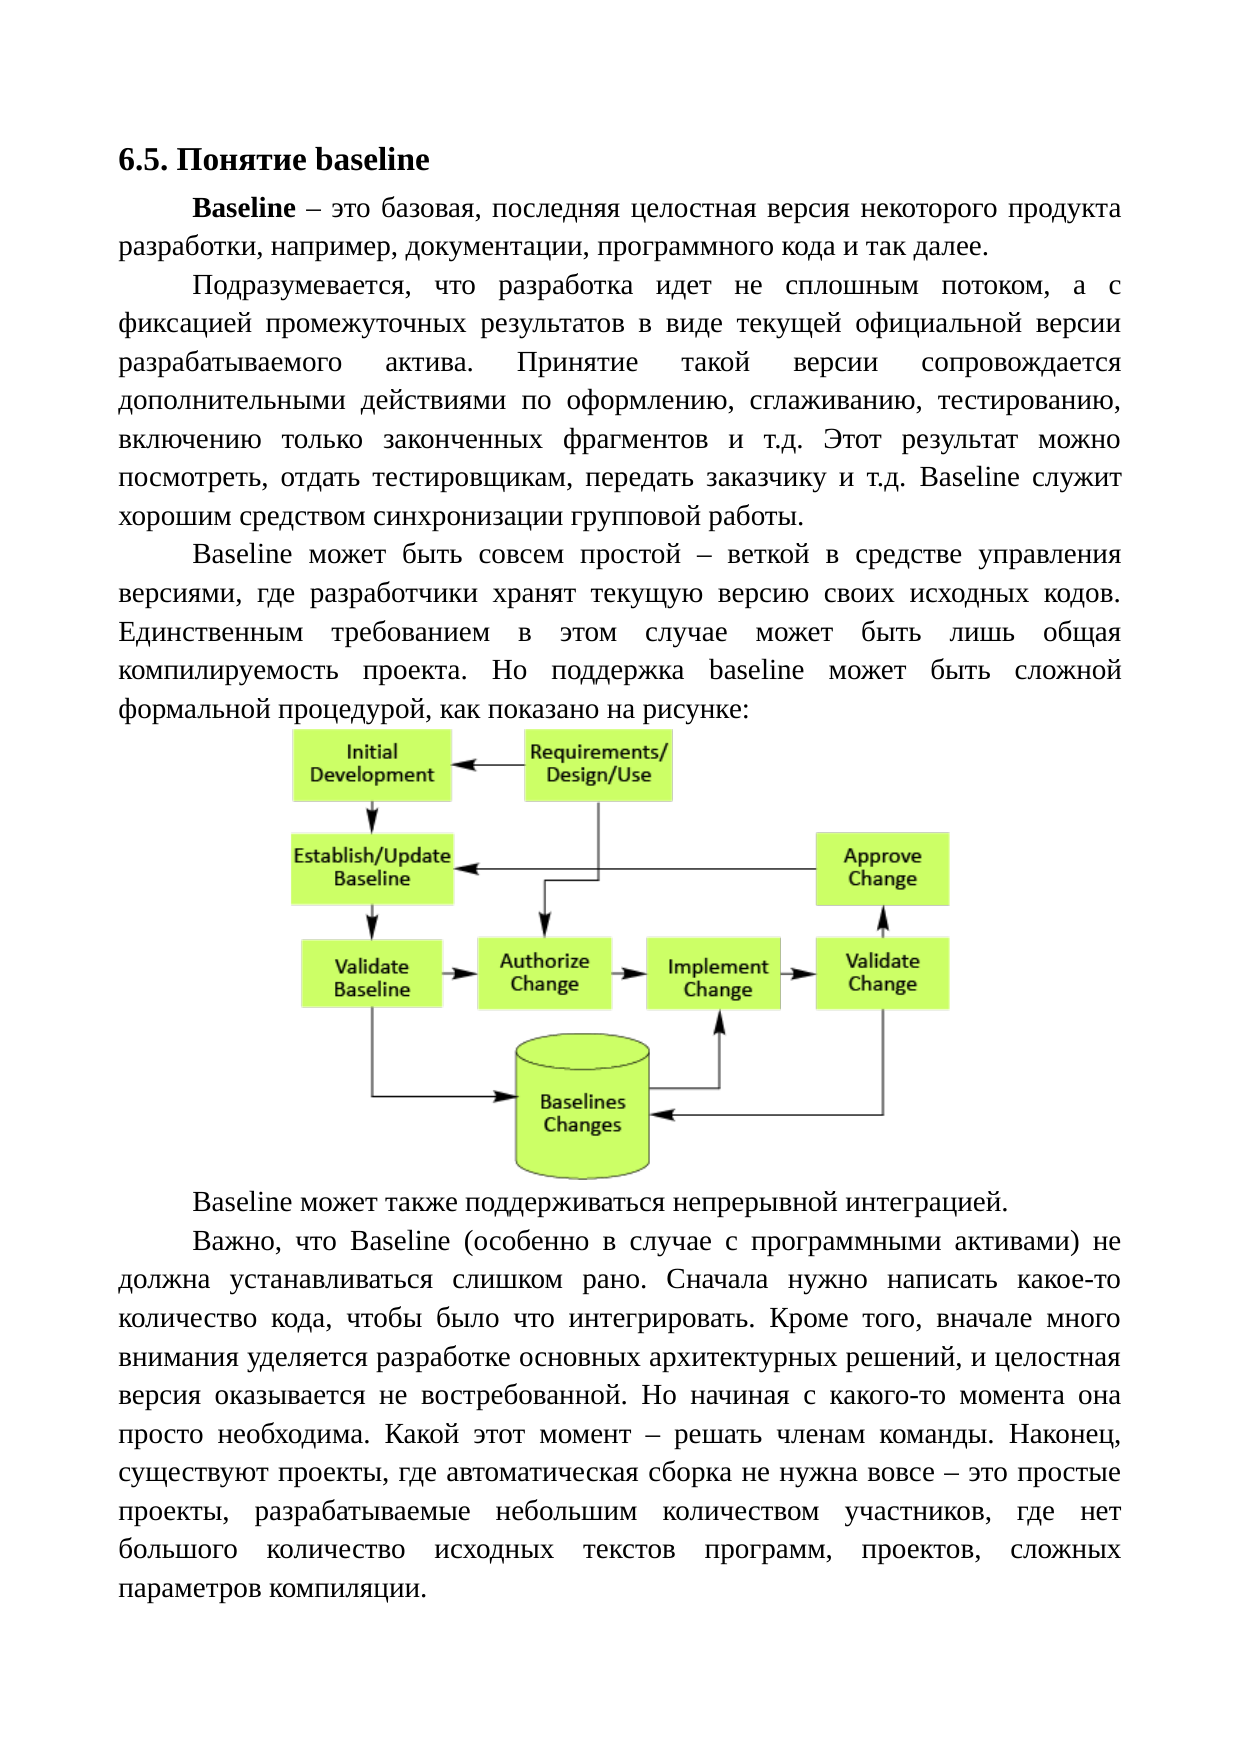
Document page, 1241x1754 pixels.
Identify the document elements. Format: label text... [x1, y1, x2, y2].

subtitle 6.5. Понятие baseline [118, 139, 1122, 177]
text Baseline может также поддерживаться непрерывной интеграцией. [118, 729, 1122, 1218]
text Подразумевается, что разработка идет не сплошным потоком, а с фиксацией промежуточных результатов в виде текущей официальной версии разрабатываемого актива. Принятие такой версии сопровождается дополнительными действиями по оформлению, сглаживанию, тестированию, включению только законченных фрагментов и т.д. Этот результат можно посмотреть, отдать тестировщикам, передать заказчику и т.д. Baseline служит хорошим средством синхронизации групповой работы. [118, 267, 1122, 532]
text Важно, что Baseline (особенно в случае с программными активами) не должна устанавливаться слишком рано. Сначала нужно написать какое-то количество кода, чтобы было что интегрировать. Кроме того, вначале много внимания уделяется разработке основных архитектурных решений, и целостная версия оказывается не востребованной. Но начиная с какого-то момента она просто необходима. Какой этот момент – решать членам команды. Наконец, существуют проекты, где автоматическая сборка не нужна вовсе – это простые проекты, разрабатываемые небольшим количеством участников, где нет большого количество исходных текстов программ, проектов, сложных параметров компиляции. [118, 1223, 1122, 1603]
text Baseline – это базовая, последняя целостная версия некоторого продукта разработки, например, документации, программного кода и так далее. [118, 190, 1122, 262]
picture [290, 729, 950, 1180]
text Baseline может быть совсем простой – веткой в средстве управления версиями, где разработчики хранят текущую версию своих исходных кодов. Единственным требованием в этом случае может быть лишь общая компилируемость проекта. Но поддержка baseline может быть сложной формальной процедурой, как показано на рисунке: [118, 537, 1122, 724]
